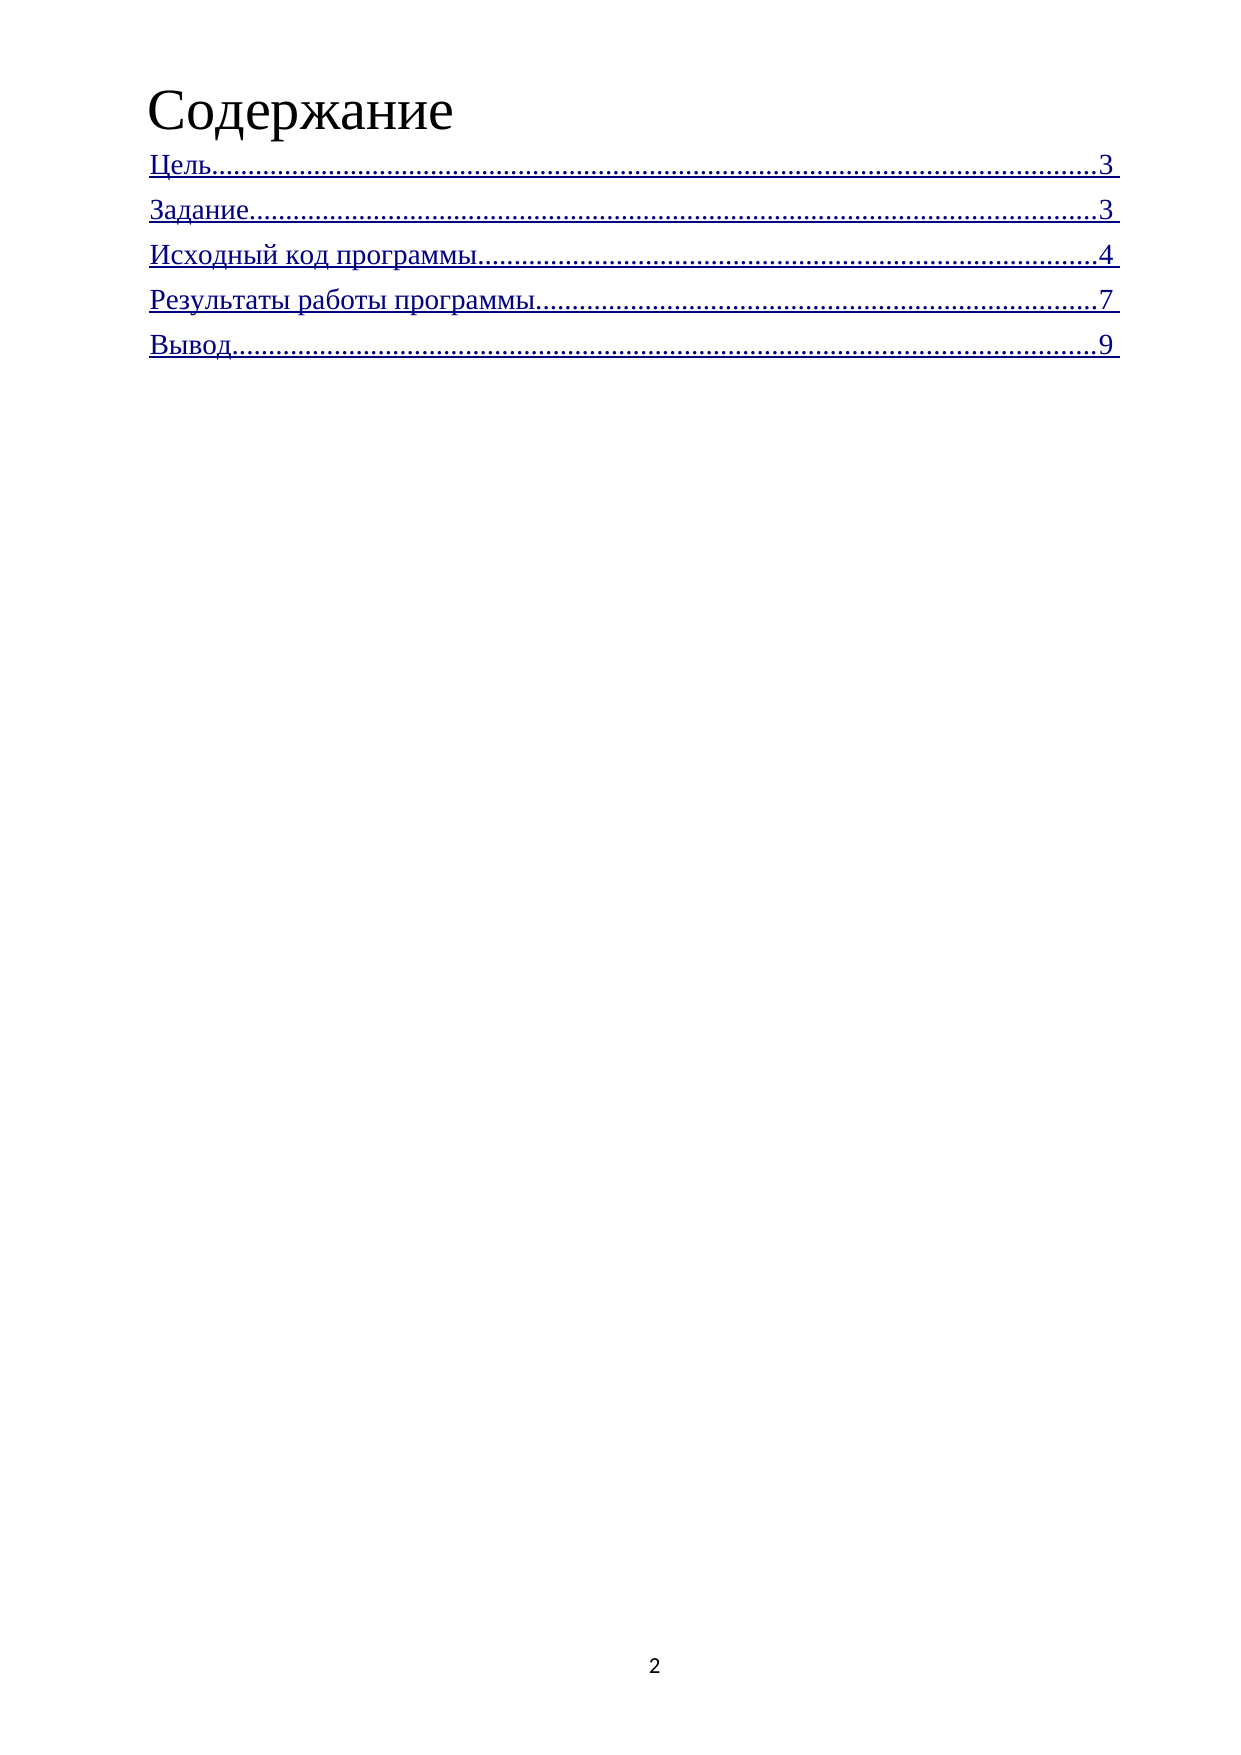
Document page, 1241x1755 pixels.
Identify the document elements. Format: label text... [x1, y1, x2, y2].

text Исходный код программы 4 [149, 237, 1120, 266]
text Цель 3 [149, 147, 1120, 176]
text Вывод 9 [149, 327, 1120, 356]
text Результаты работы программы 7 [149, 282, 1120, 311]
subtitle Содержание [147, 75, 1170, 142]
text Задание 3 [149, 192, 1120, 221]
